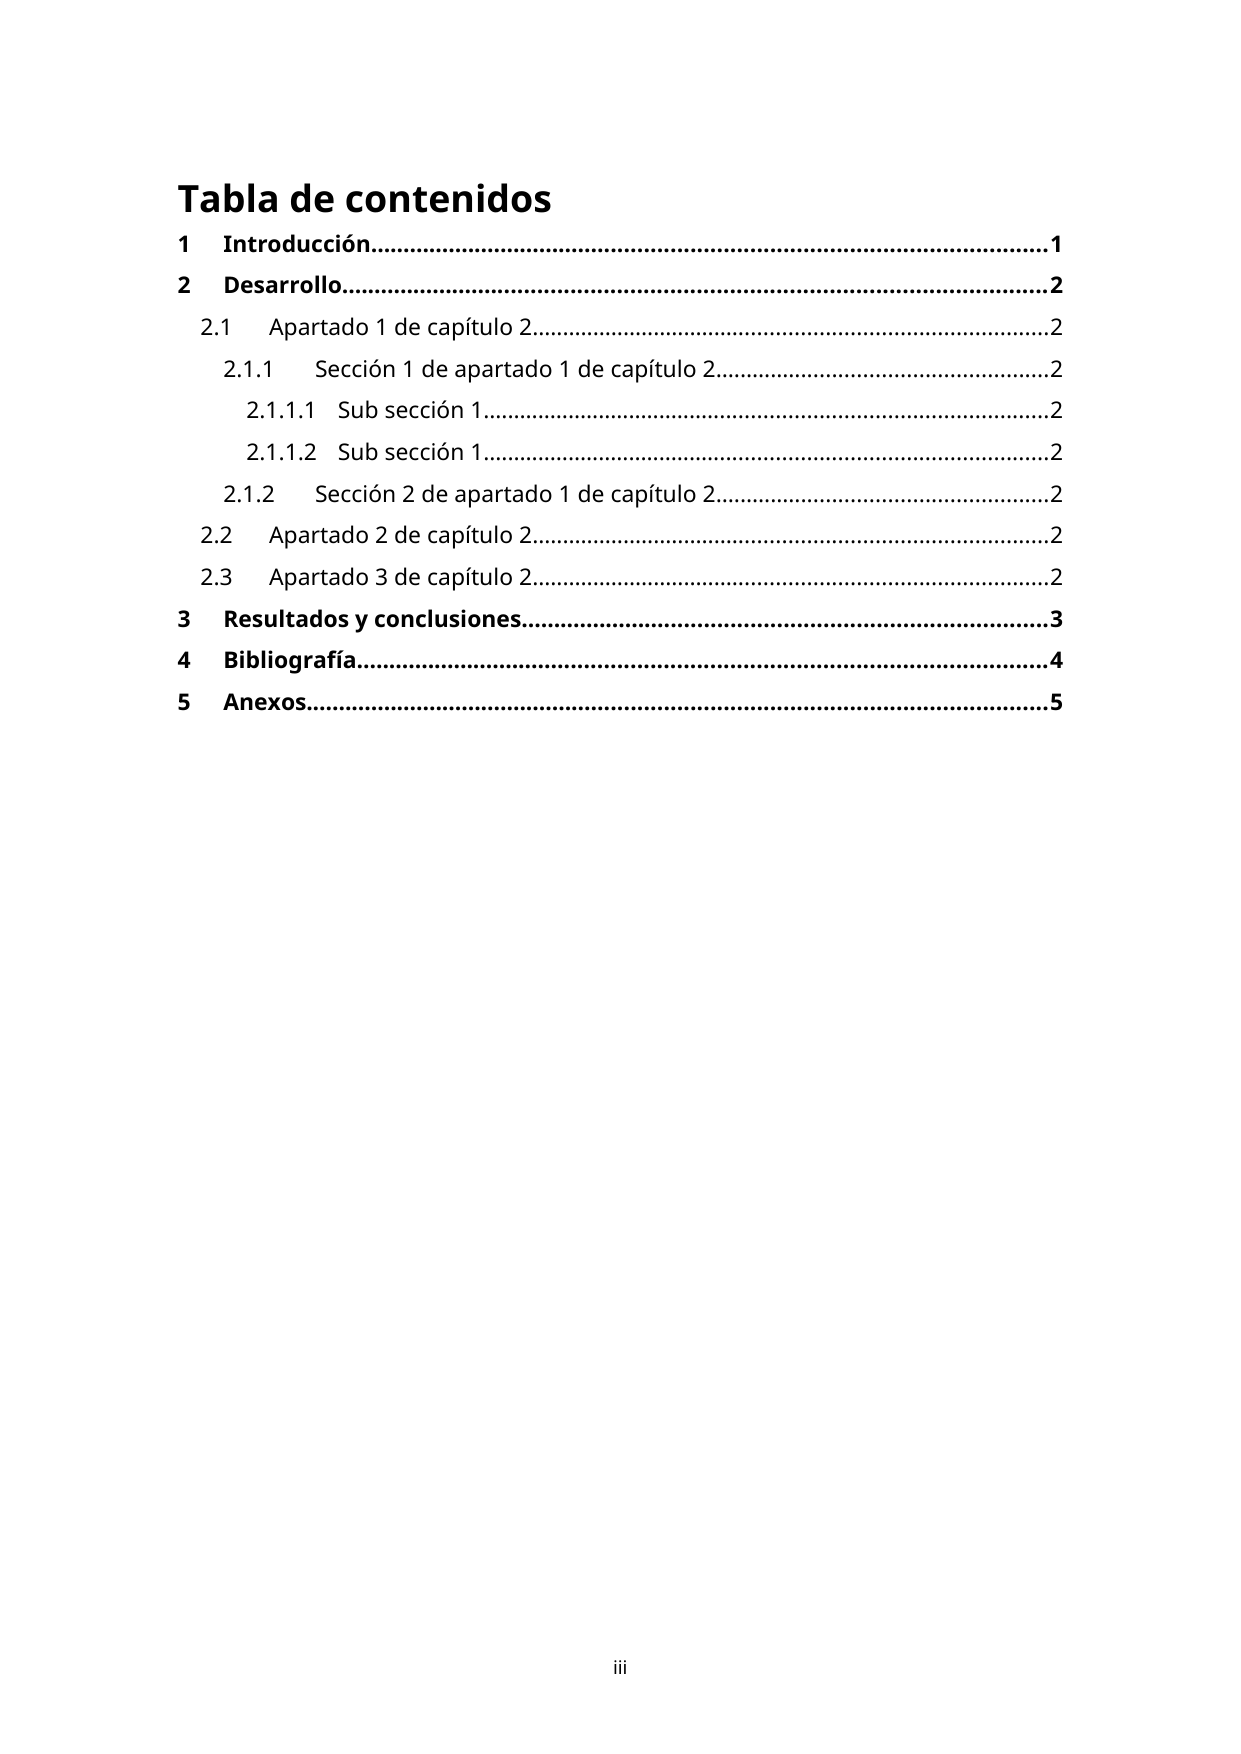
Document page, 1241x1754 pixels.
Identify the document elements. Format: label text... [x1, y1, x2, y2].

text 3 Resultados y conclusiones 3 [177, 603, 1063, 634]
text 2.1 Apartado 1 de capítulo 2 2 [200, 311, 1063, 342]
text 2.1.1 Sección 1 de apartado 1 de capítulo 2 2 [223, 353, 1063, 384]
text 2.1.1.1 Sub sección 1 2 [246, 394, 1063, 426]
text 4 Bibliografía 4 [177, 644, 1063, 676]
subtitle Tabla de contenidos [177, 173, 1063, 224]
text 2.3 Apartado 3 de capítulo 2 2 [200, 561, 1063, 592]
text 1 Introducción 1 [177, 228, 1063, 259]
text 2 Desarrollo 2 [177, 269, 1063, 301]
text 5 Anexos 5 [177, 686, 1063, 717]
text 2.2 Apartado 2 de capítulo 2 2 [200, 519, 1063, 551]
text 2.1.2 Sección 2 de apartado 1 de capítulo 2 2 [223, 478, 1063, 509]
text 2.1.1.2 Sub sección 1 2 [246, 436, 1063, 467]
